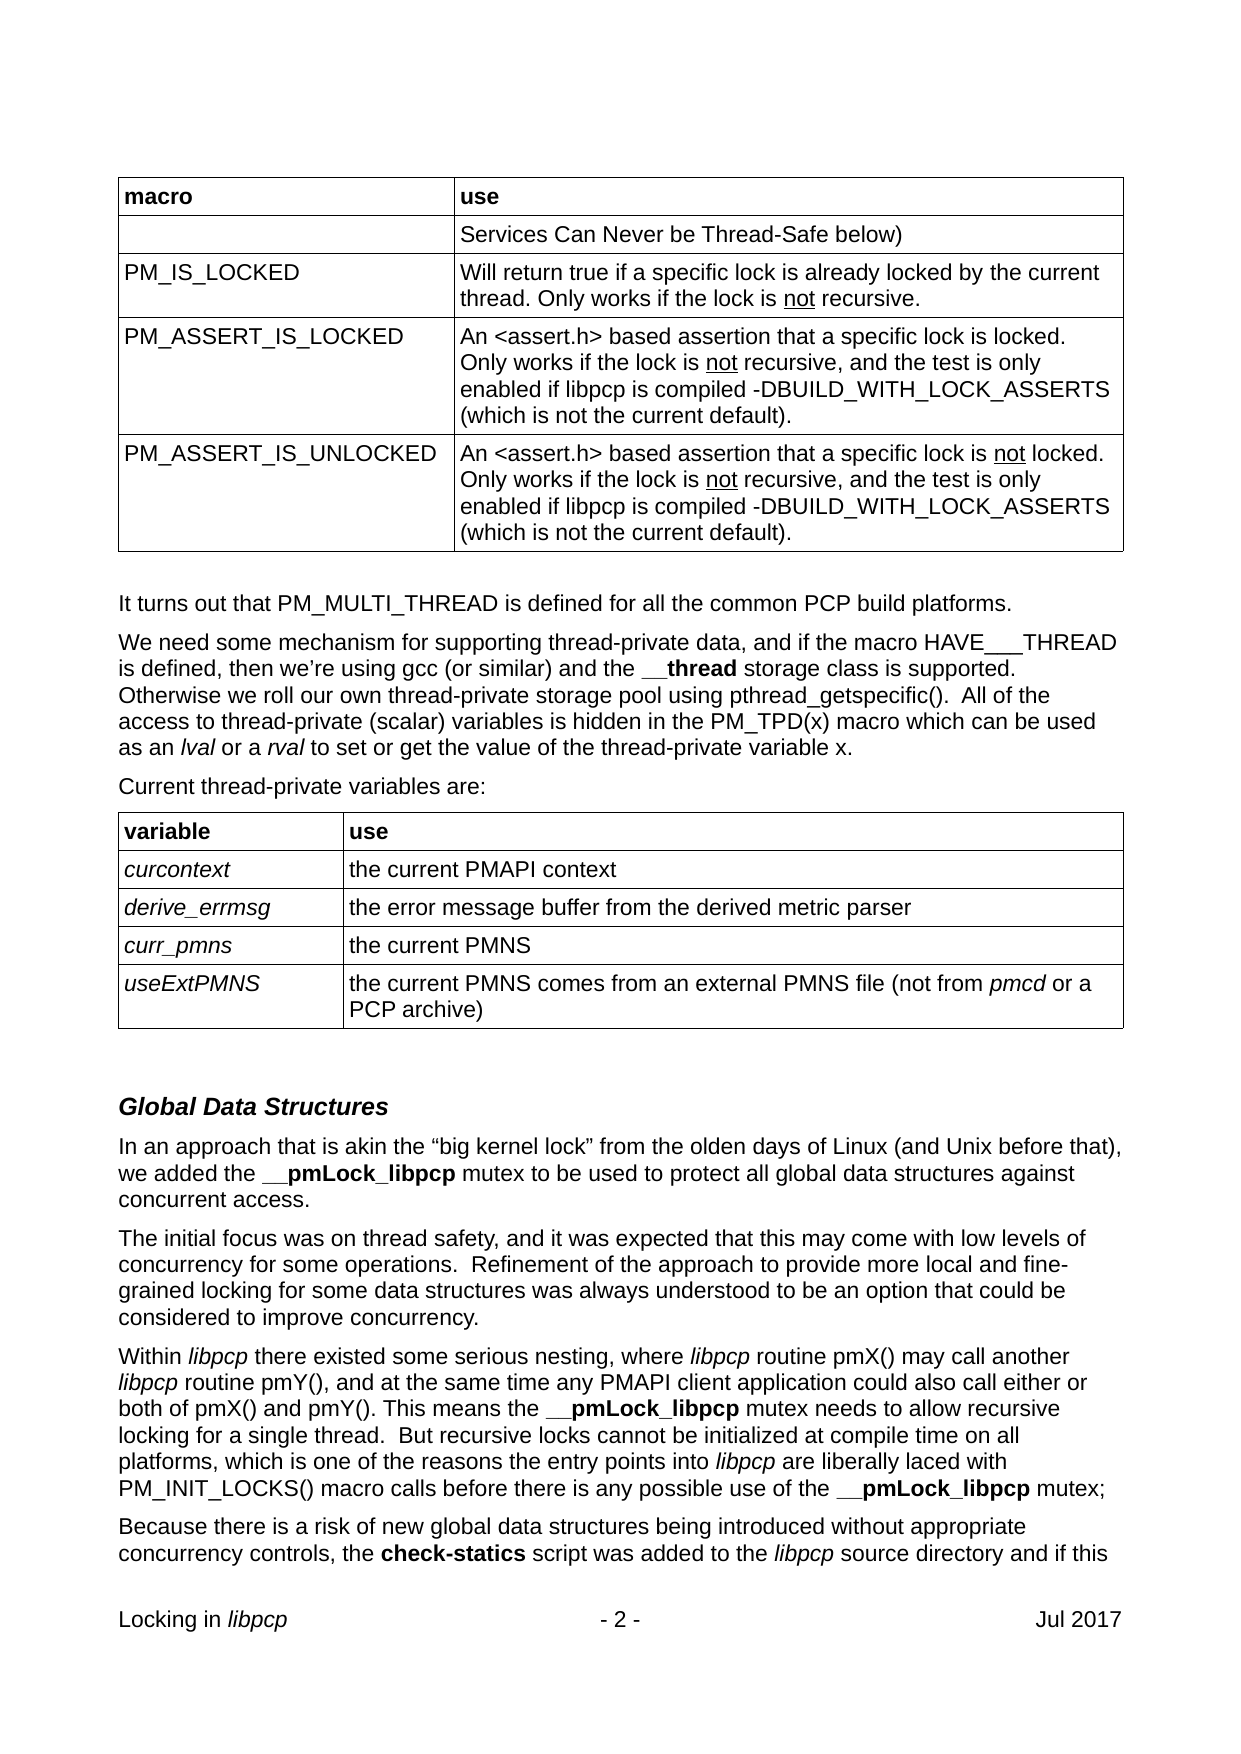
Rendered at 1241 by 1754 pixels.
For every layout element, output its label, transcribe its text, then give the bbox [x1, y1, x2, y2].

table_cell PM_ASSERT_IS_UNLOCKED [119, 435, 454, 551]
subtitle Global Data Structures [118, 1092, 1122, 1121]
table_header use [455, 178, 1123, 215]
table_header use [344, 813, 1123, 850]
table_cell the current PMNS comes from an external PMNS file (not from pmcd or a PCP archive) [344, 965, 1123, 1028]
table_cell An <assert.h> based assertion that a specific lock is not locked. Only works if the lock is not recursive, and the test is only enabled if libpcp is compiled -DBUILD_WITH_LOCK_ASSERTS (which is not the current default). [455, 435, 1123, 551]
table_cell [119, 216, 454, 253]
table_cell PM_IS_LOCKED [119, 254, 454, 317]
text We need some mechanism for supporting thread-private data, and if the macro HAVE___THREAD is defined, then we’re using gcc (or similar) and the __thread storage class is supported. Otherwise we roll our own thread-private storage pool using pthread_getspecific(). All of the access to thread-private (scalar) variables is hidden in the PM_TPD(x) macro which can be used as an lval or a rval to set or get the value of the thread-private variable x. [118, 629, 1122, 761]
table_cell curr_pmns [119, 927, 343, 964]
table_cell the current PMAPI context [344, 851, 1123, 888]
table_header variable [119, 813, 343, 850]
table_cell the current PMNS [344, 927, 1123, 964]
text Within libpcp there existed some serious nesting, where libpcp routine pmX() may call another libpcp routine pmY(), and at the same time any PMAPI client application could also call either or both of pmX() and pmY(). This means the __pmLock_libpcp mutex needs to allow recursive locking for a single thread. But recursive locks cannot be initialized at compile time on all platforms, which is one of the reasons the entry points into libpcp are liberally laced with PM_INIT_LOCKS() macro calls before there is any possible use of the __pmLock_libpcp mutex; [118, 1343, 1122, 1501]
text Because there is a risk of new global data structures being introduced without appropriate concurrency controls, the check-statics script was added to the libpcp source directory and if this [118, 1513, 1122, 1566]
table_cell PM_ASSERT_IS_LOCKED [119, 318, 454, 434]
table_cell the error message buffer from the derived metric parser [344, 889, 1123, 926]
text It turns out that PM_MULTI_THREAD is defined for all the common PCP build platforms. [118, 590, 1122, 616]
table_header macro [119, 178, 454, 215]
table_cell curcontext [119, 851, 343, 888]
table_cell Services Can Never be Thread-Safe below) [455, 216, 1123, 253]
table_cell useExtPMNS [119, 965, 343, 1028]
table_cell Will return true if a specific lock is already locked by the current thread. Only works if the lock is not recursive. [455, 254, 1123, 317]
text Current thread-private variables are: [118, 773, 1122, 799]
text In an approach that is akin the “big kernel lock” from the olden days of Linux (and Unix before that), we added the __pmLock_libpcp mutex to be used to protect all global data structures against concurrent access. [118, 1133, 1122, 1212]
table_cell An <assert.h> based assertion that a specific lock is locked. Only works if the lock is not recursive, and the test is only enabled if libpcp is compiled -DBUILD_WITH_LOCK_ASSERTS (which is not the current default). [455, 318, 1123, 434]
table_cell derive_errmsg [119, 889, 343, 926]
text The initial focus was on thread safety, and it was expected that this may come with low levels of concurrency for some operations. Refinement of the approach to provide more local and fine-grained locking for some data structures was always understood to be an option that could be considered to improve concurrency. [118, 1225, 1122, 1330]
